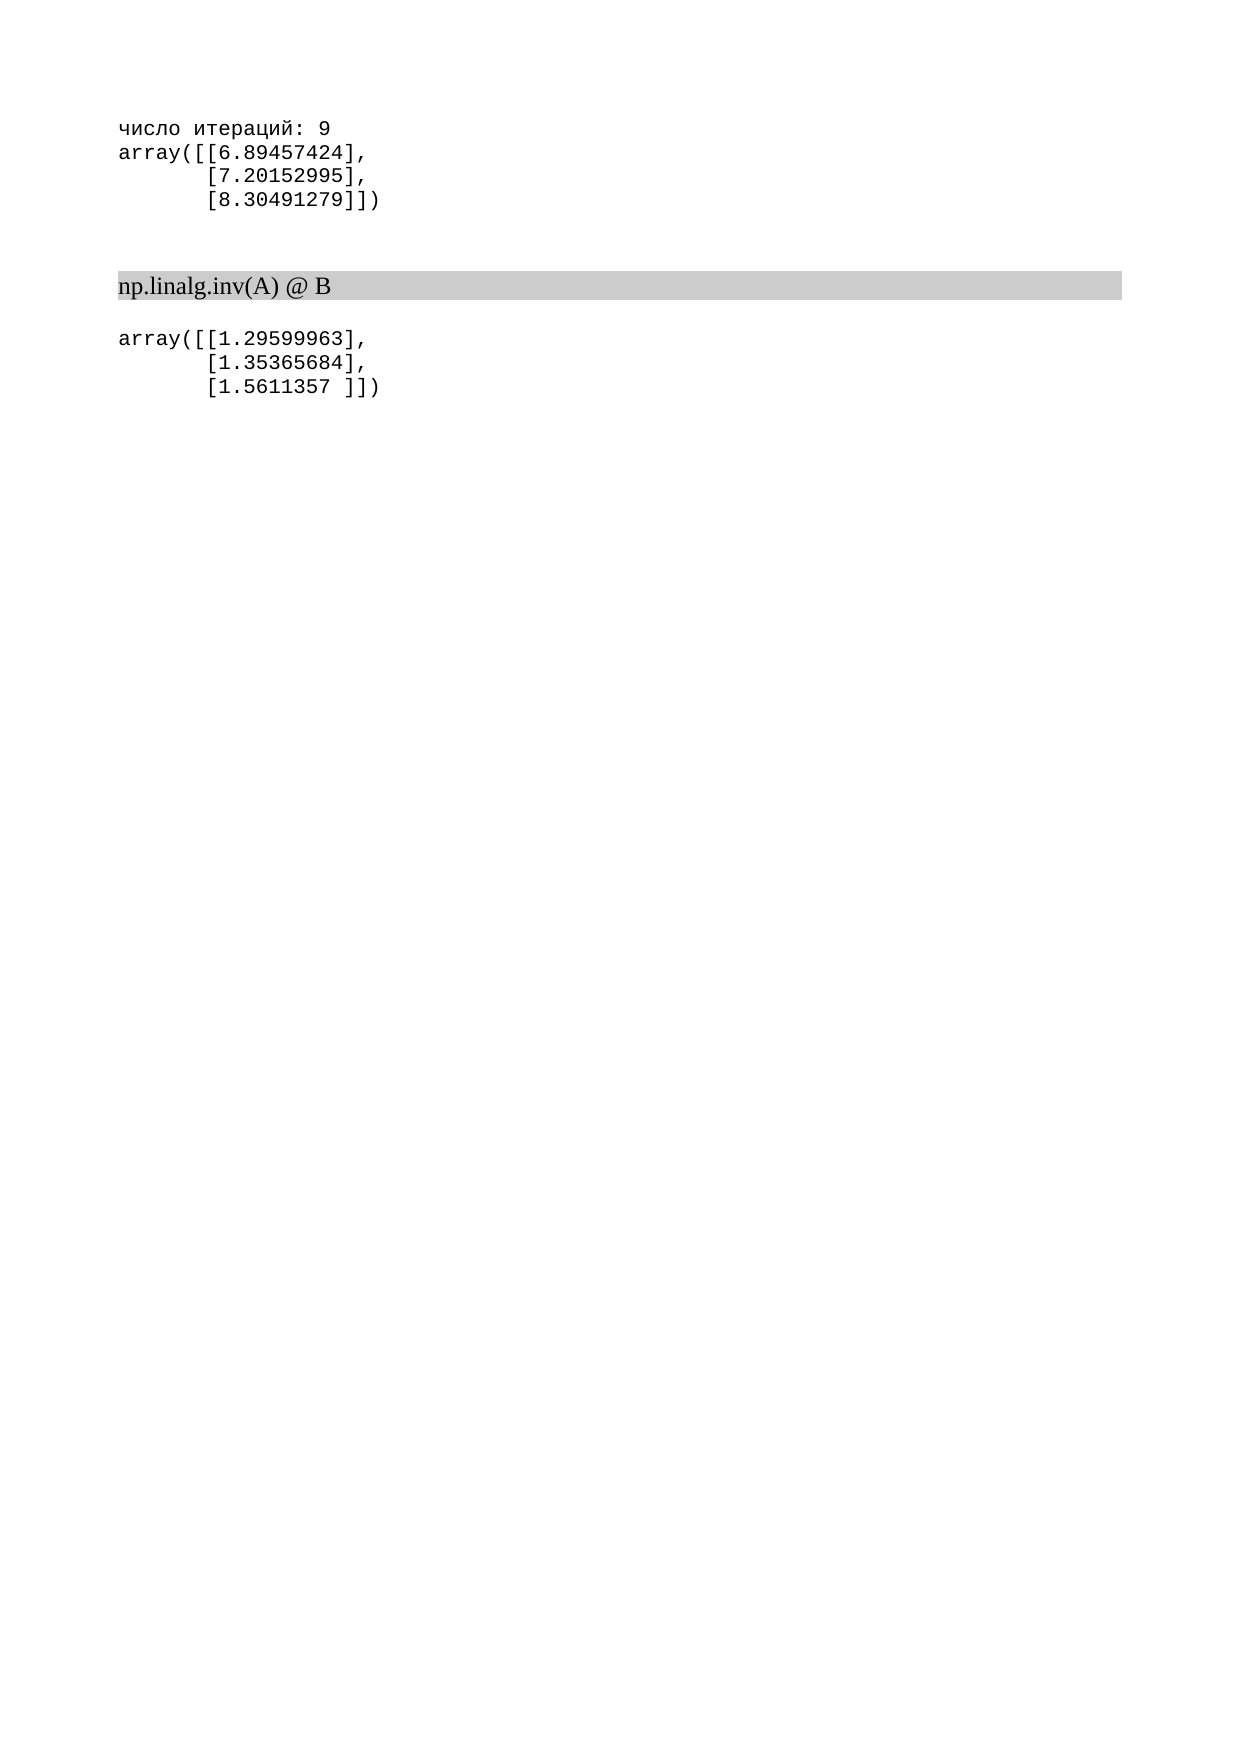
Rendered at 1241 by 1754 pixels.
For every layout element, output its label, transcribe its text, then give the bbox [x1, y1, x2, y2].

text array([[6.89457424], [118, 142, 1122, 165]
text np.linalg.inv(A) @ B [118, 271, 1122, 300]
text [7.20152995], [118, 165, 1122, 189]
text число итераций: 9 [118, 118, 1122, 142]
text array([[1.29599963], [118, 328, 1122, 352]
text [8.30491279]]) [118, 189, 1122, 213]
text [1.5611357 ]]) [118, 376, 1122, 399]
text [1.35365684], [118, 352, 1122, 376]
